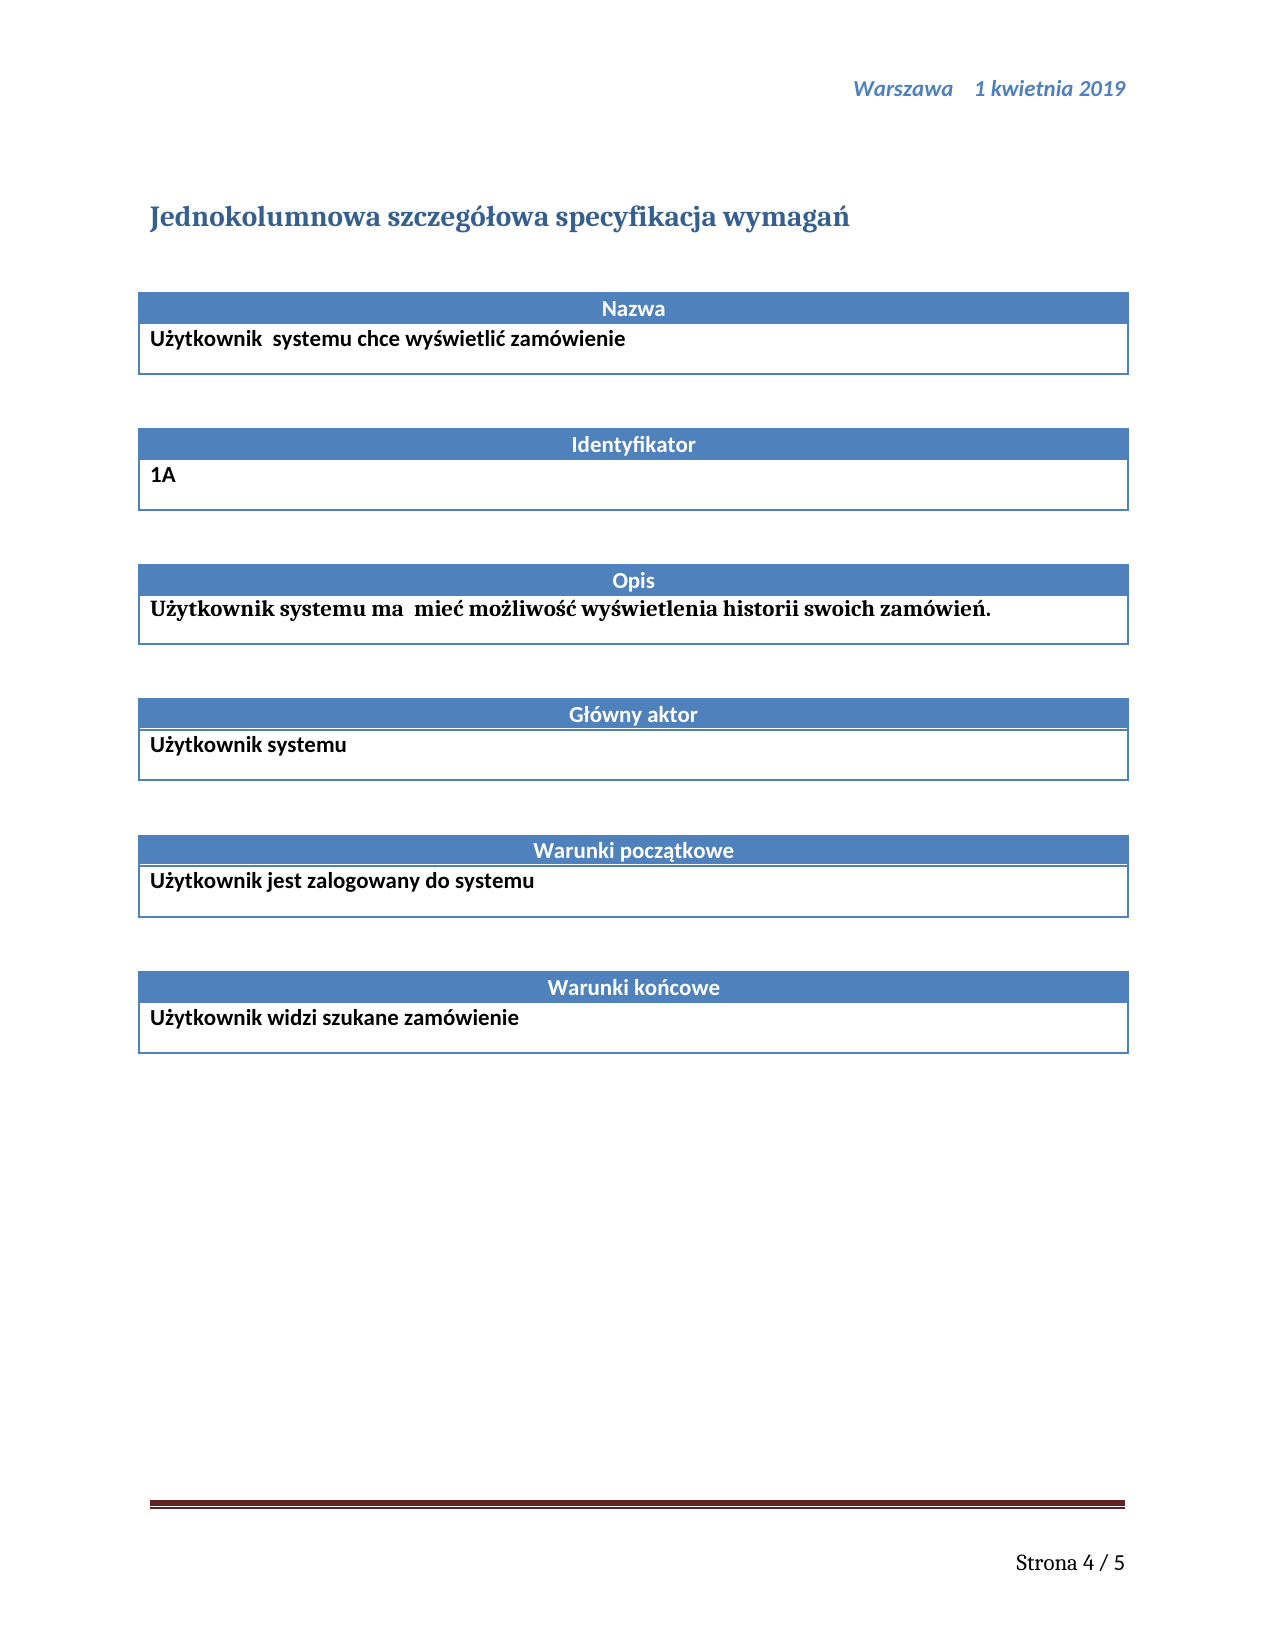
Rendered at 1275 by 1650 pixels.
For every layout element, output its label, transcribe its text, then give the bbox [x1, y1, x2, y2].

table_header Warunki końcowe [140, 973, 1127, 1001]
table_header Identyfikator [140, 430, 1127, 458]
subtitle Jednokolumnowa szczegółowa specyfikacja wymagań [150, 200, 1125, 233]
table_header Opis [140, 566, 1127, 594]
table_cell Użytkownik systemu ma mieć możliwość wyświetlenia historii swoich zamówień. [140, 596, 1127, 643]
table_cell 1A [140, 460, 1127, 509]
table_cell Użytkownik systemu [140, 731, 1127, 779]
table_cell Użytkownik systemu chce wyświetlić zamówienie [140, 324, 1127, 373]
table_header Główny aktor [140, 700, 1127, 728]
table_header Warunki początkowe [140, 837, 1127, 864]
table_cell Użytkownik widzi szukane zamówienie [140, 1003, 1127, 1052]
table_cell Użytkownik jest zalogowany do systemu [140, 867, 1127, 916]
table_header Nazwa [140, 294, 1127, 322]
